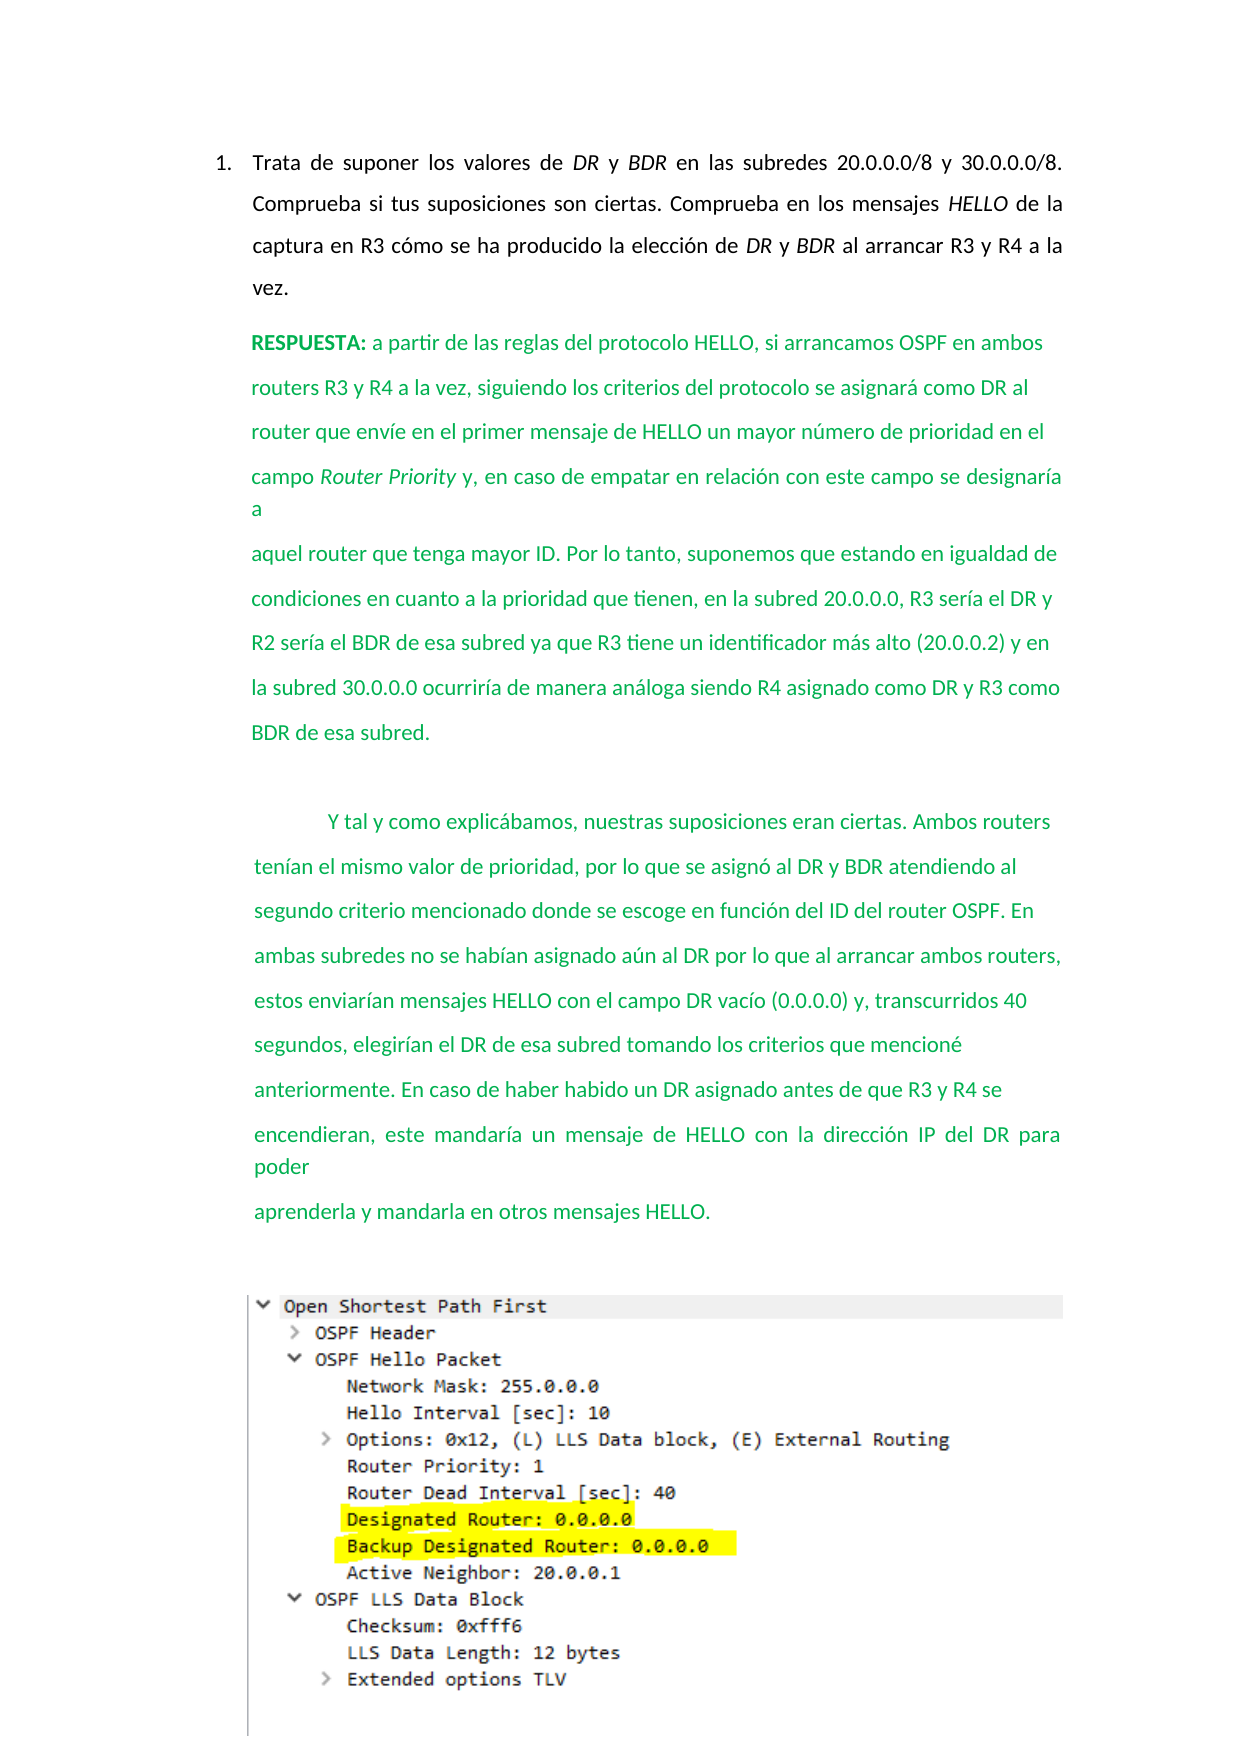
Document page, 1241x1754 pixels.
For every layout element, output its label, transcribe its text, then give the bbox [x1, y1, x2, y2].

text R2 sería el BDR de esa subred ya que R3 tiene un identificador más alto (20.0.0.2) y en [251, 628, 1063, 656]
text tenían el mismo valor de prioridad, por lo que se asignó al DR y BDR atendiendo al [254, 852, 1063, 880]
text la subred 30.0.0.0 ocurriría de manera análoga siendo R4 asignado como DR y R3 como [251, 673, 1063, 701]
text BDR de esa subred. [251, 718, 1063, 746]
text Y tal y como explicábamos, nuestras suposiciones eran ciertas. Ambos routers [254, 807, 1063, 835]
text aprenderla y mandarla en otros mensajes HELLO. [254, 1197, 1063, 1225]
text estos enviarían mensajes HELLO con el campo DR vacío (0.0.0.0) y, transcurridos 40 [254, 986, 1063, 1014]
text ambas subredes no se habían asignado aún al DR por lo que al arrancar ambos routers, [254, 941, 1063, 969]
text anteriormente. En caso de haber habido un DR asignado antes de que R3 y R4 se [254, 1075, 1063, 1103]
text encendieran, este mandaría un mensaje de HELLO con la dirección IP del DR para poder [254, 1120, 1063, 1180]
text RESPUESTA: a partir de las reglas del protocolo HELLO, si arrancamos OSPF en ambos [251, 328, 1063, 356]
text condiciones en cuanto a la prioridad que tienen, en la subred 20.0.0.0, R3 sería el DR y [251, 584, 1063, 612]
text segundos, elegirían el DR de esa subred tomando los criterios que mencioné [254, 1031, 1063, 1058]
text segundo criterio mencionado donde se escoge en función del ID del router OSPF. En [254, 896, 1063, 924]
text campo Router Priority y, en caso de empatar en relación con este campo se designaría a [251, 462, 1063, 522]
list Trata de suponer los valores de DR y BDR en las subredes 20.0.0.0/8 y 30.0.0.0/8. Comprueba si tus suposiciones son ciertas. Comprueba en los mensajes HELLO de la captura en R3 cómo se ha producido la elección de DR y BDR al arrancar R3 y R4 a la vez. [215, 148, 1063, 302]
text router que envíe en el primer mensaje de HELLO un mayor número de prioridad en el [251, 417, 1063, 445]
text aquel router que tenga mayor ID. Por lo tanto, suponemos que estando en igualdad de [251, 539, 1063, 567]
text routers R3 y R4 a la vez, siguiendo los criterios del protocolo se asignará como DR al [251, 373, 1063, 401]
